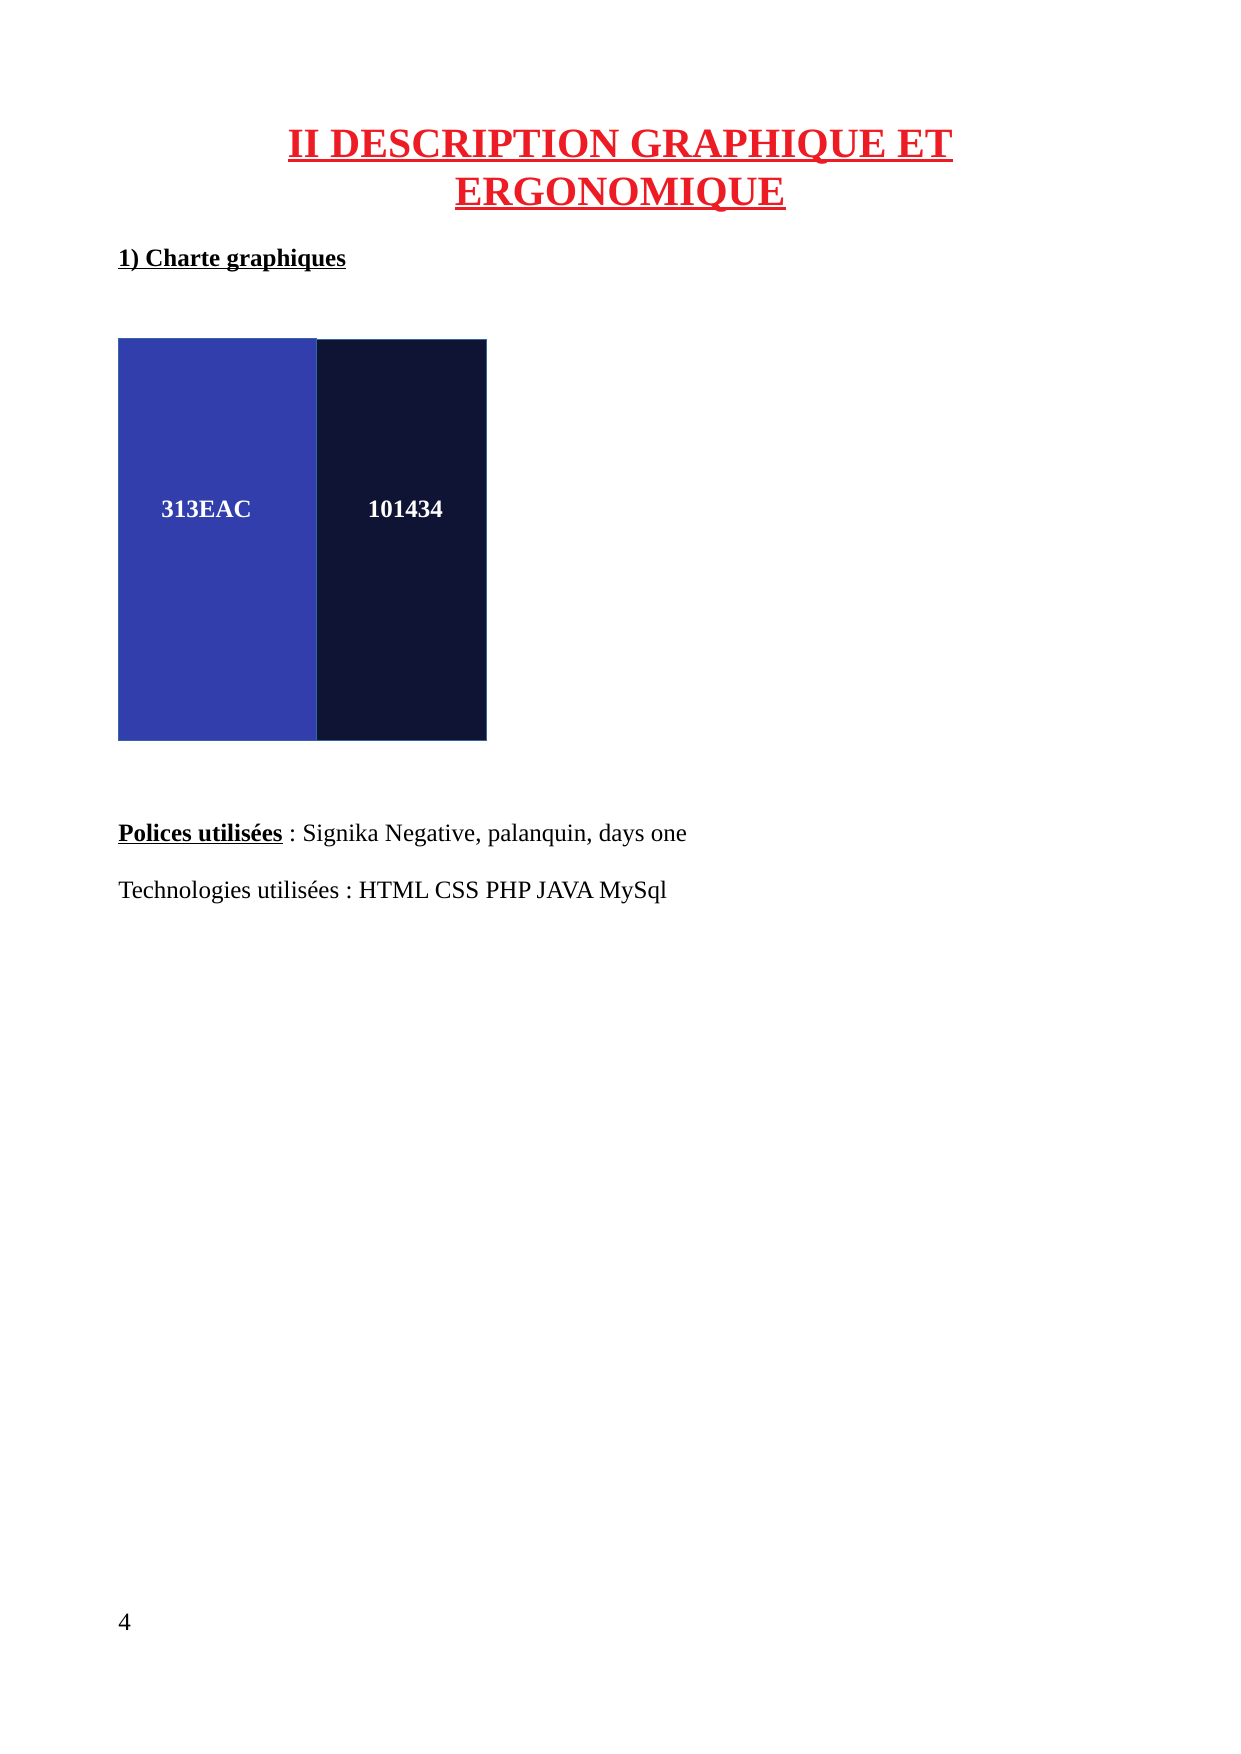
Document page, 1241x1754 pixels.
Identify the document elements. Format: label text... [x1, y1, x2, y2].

text Technologies utilisées : HTML CSS PHP JAVA MySql [118, 875, 1122, 904]
text II DESCRIPTION GRAPHIQUE ET ERGONOMIQUE [118, 118, 1122, 214]
text 1) Charte graphiques [118, 243, 1122, 271]
text Polices utilisées : Signika Negative, palanquin, days one [118, 818, 1122, 846]
